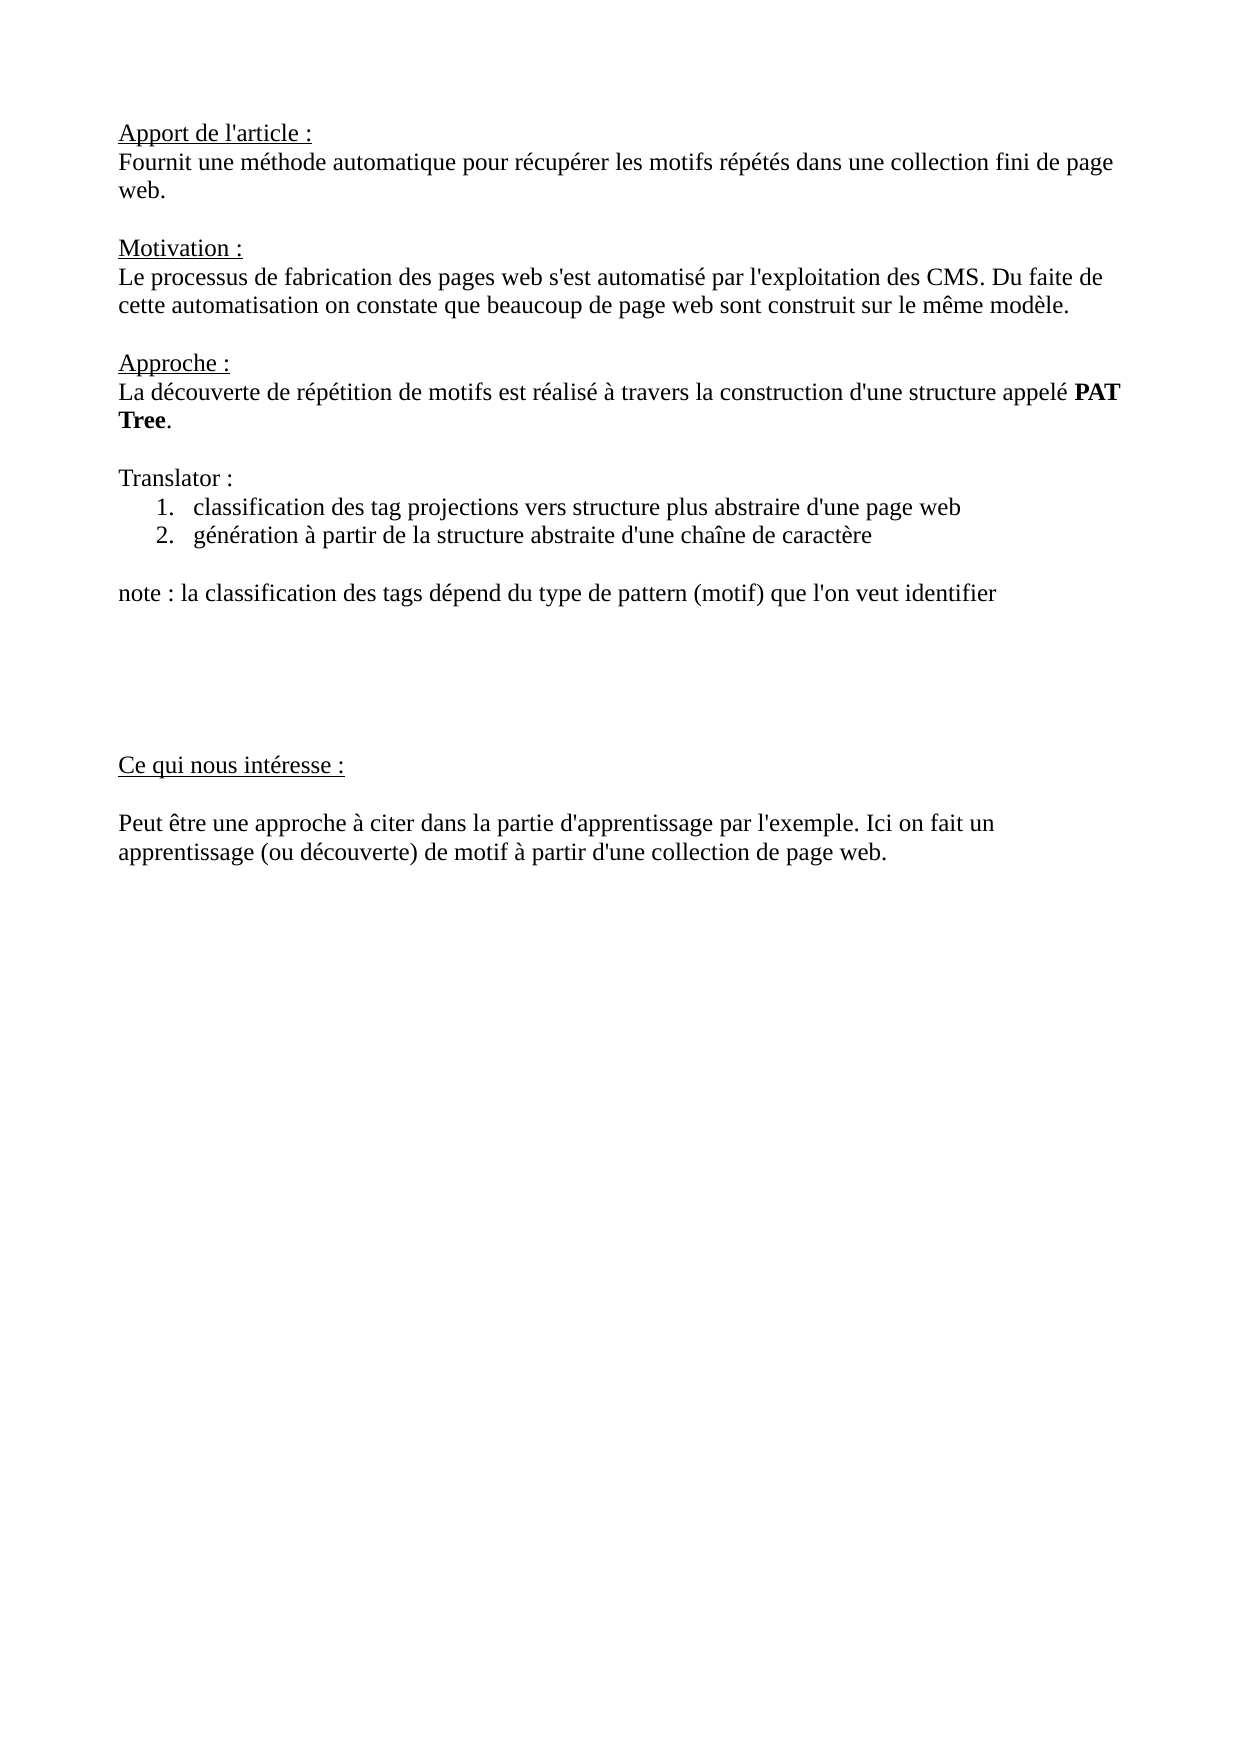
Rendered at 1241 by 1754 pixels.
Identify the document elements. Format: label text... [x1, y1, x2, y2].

text Apport de l'article : [118, 118, 1122, 147]
text Fournit une méthode automatique pour récupérer les motifs répétés dans une collection fini de page web. [118, 147, 1122, 204]
text Peut être une approche à citer dans la partie d'apprentissage par l'exemple. Ici on fait un apprentissage (ou découverte) de motif à partir d'une collection de page web. [118, 808, 1122, 866]
list classification des tag projections vers structure plus abstraire d'une page web [156, 492, 1122, 521]
text note : la classification des tags dépend du type de pattern (motif) que l'on veut identifier [118, 578, 1122, 607]
text Translator : [118, 463, 1122, 492]
text Le processus de fabrication des pages web s'est automatisé par l'exploitation des CMS. Du faite de cette automatisation on constate que beaucoup de page web sont construit sur le même modèle. [118, 262, 1122, 319]
text Approche : [118, 348, 1122, 377]
text Ce qui nous intéresse : [118, 751, 1122, 779]
text La découverte de répétition de motifs est réalisé à travers la construction d'une structure appelé PAT Tree. [118, 377, 1122, 434]
text Motivation : [118, 233, 1122, 262]
list génération à partir de la structure abstraite d'une chaîne de caractère [156, 521, 1122, 549]
